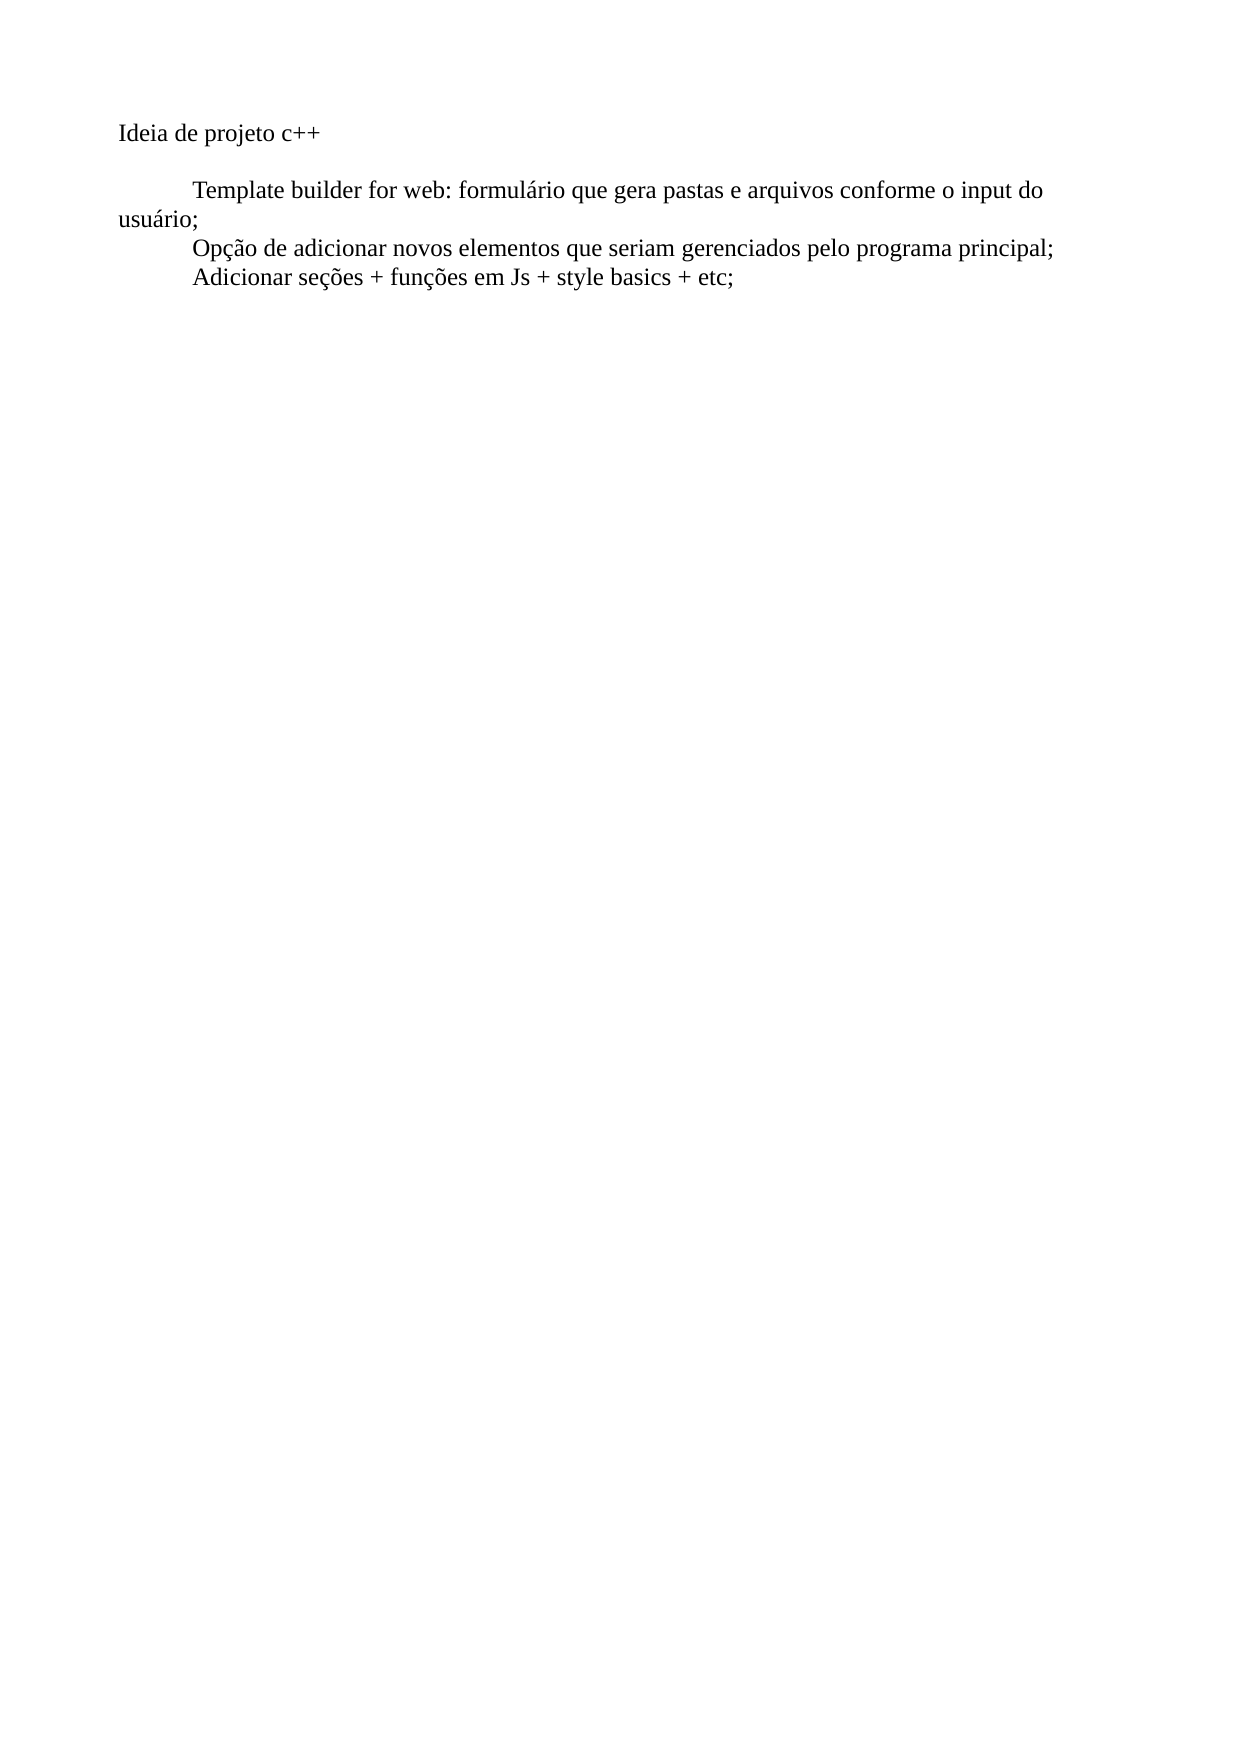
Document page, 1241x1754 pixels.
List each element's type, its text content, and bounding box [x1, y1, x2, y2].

text Adicionar seções + funções em Js + style basics + etc; [118, 262, 1122, 291]
text Ideia de projeto c++ [118, 118, 1122, 147]
text Template builder for web: formulário que gera pastas e arquivos conforme o input do usuário; [118, 176, 1122, 233]
text Opção de adicionar novos elementos que seriam gerenciados pelo programa principal; [118, 233, 1122, 262]
